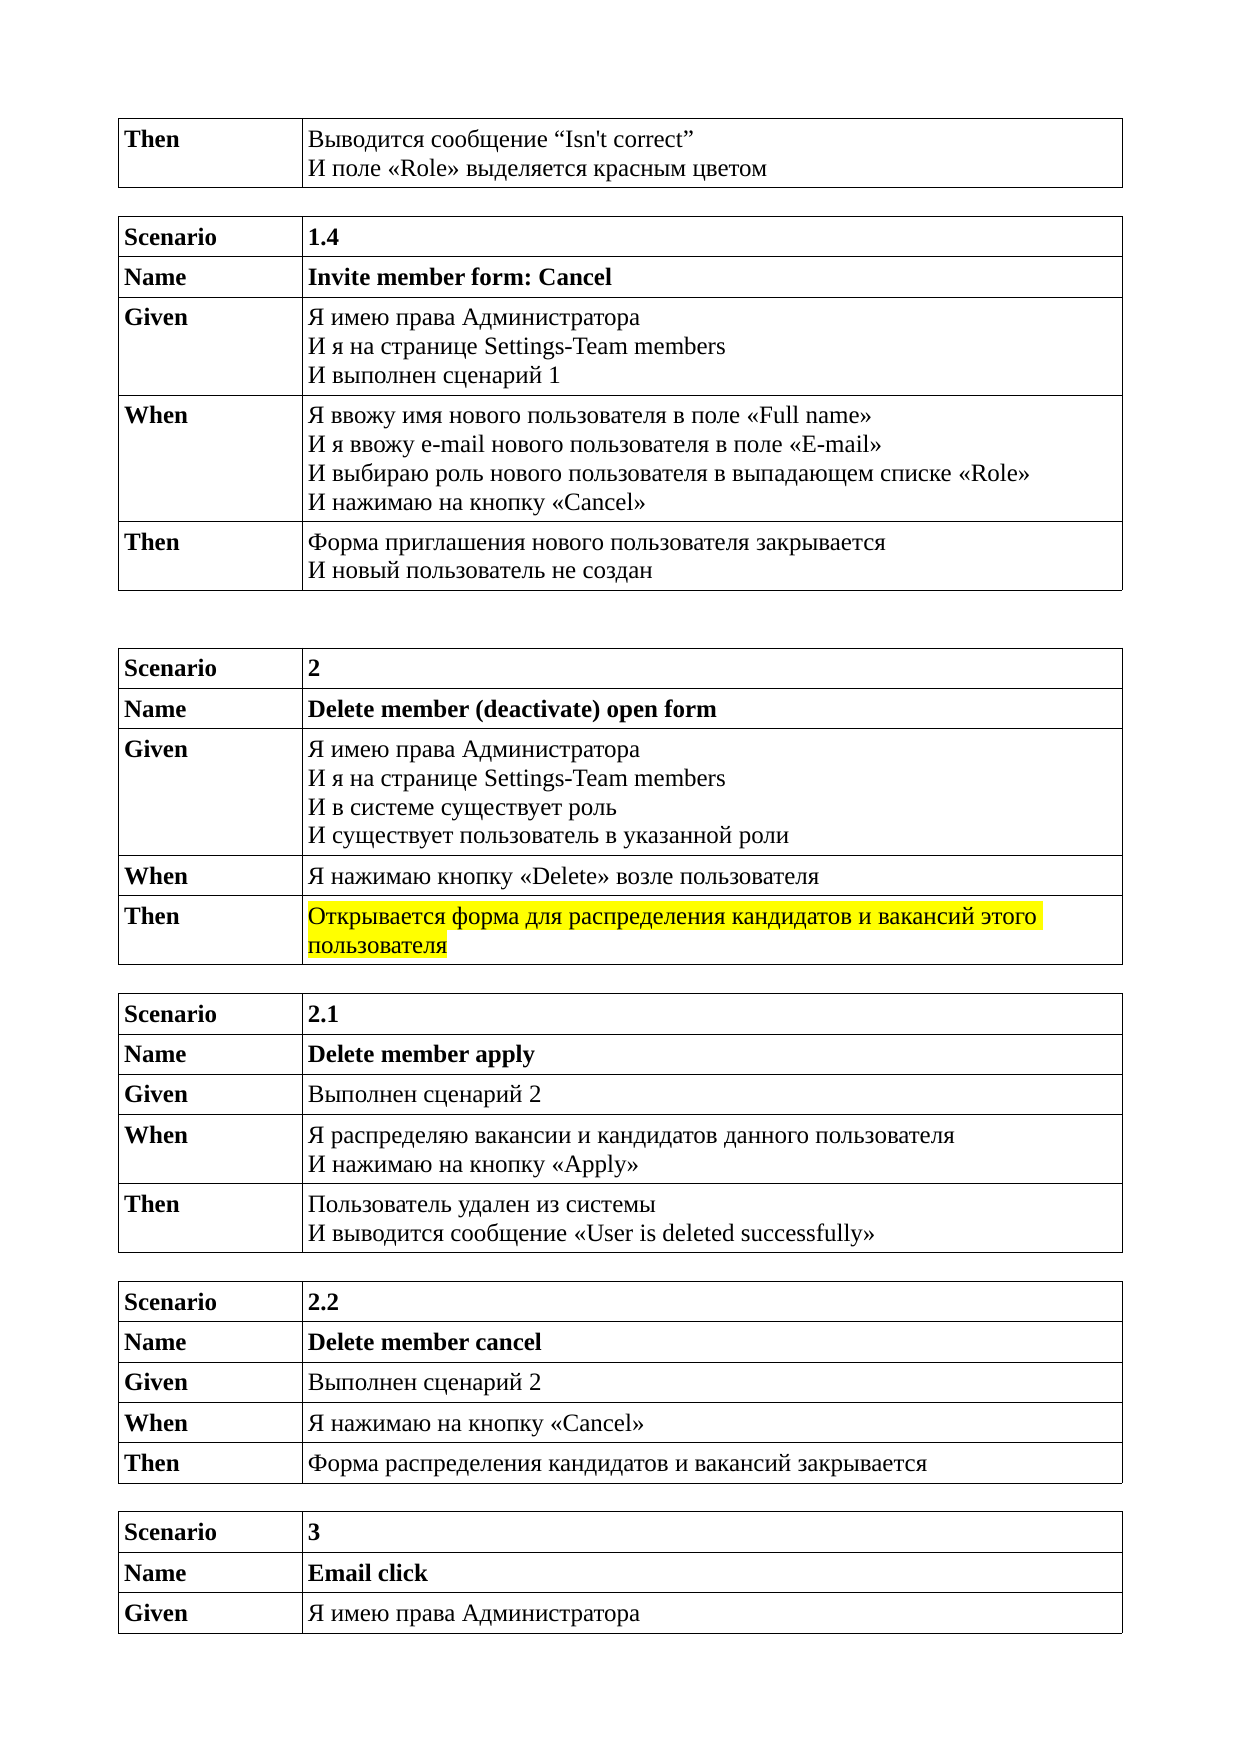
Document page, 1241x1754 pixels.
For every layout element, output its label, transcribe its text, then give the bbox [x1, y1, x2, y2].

table_cell Name [119, 689, 302, 728]
table_cell Выводится сообщение “Isn't correct” И поле «Role» выделяется красным цветом [303, 119, 1122, 187]
table_cell Then [119, 896, 302, 964]
table_cell Delete member apply [303, 1035, 1122, 1074]
table_cell Выполнен сценарий 2 [303, 1075, 1122, 1114]
table_cell Я распределяю вакансии и кандидатов данного пользователя И нажимаю на кнопку «Apply» [303, 1115, 1122, 1183]
table_cell Delete member cancel [303, 1322, 1122, 1362]
table_cell Форма распределения кандидатов и вакансий закрывается [303, 1443, 1122, 1483]
table_cell Then [119, 119, 302, 187]
table_cell Я имею права Администратора [303, 1593, 1122, 1632]
table_cell Открывается форма для распределения кандидатов и вакансий этого пользователя [303, 896, 1122, 964]
table_header Scenario [119, 1282, 302, 1321]
table_cell When [119, 856, 302, 895]
table_cell When [119, 1403, 302, 1442]
table_cell Я имею права Администратора И я на странице Settings-Team members И в системе существует роль И существует пользователь в указанной роли [303, 729, 1122, 855]
table_header 1.4 [303, 217, 1122, 256]
table_cell Я имею права Администратора И я на странице Settings-Team members И выполнен сценарий 1 [303, 298, 1122, 394]
table_cell Given [119, 729, 302, 855]
table_header 2 [303, 649, 1122, 688]
table_cell Delete member (deactivate) open form [303, 689, 1122, 728]
table_cell Given [119, 1593, 302, 1632]
table_cell Форма приглашения нового пользователя закрывается И новый пользователь не создан [303, 522, 1122, 590]
table_header Scenario [119, 217, 302, 256]
table_cell Name [119, 1322, 302, 1362]
table_cell Email click [303, 1553, 1122, 1592]
table_cell Выполнен сценарий 2 [303, 1363, 1122, 1402]
table_cell Name [119, 257, 302, 297]
table_cell Я нажимаю кнопку «Delete» возле пользователя [303, 856, 1122, 895]
table_cell Name [119, 1035, 302, 1074]
table_header 2.2 [303, 1282, 1122, 1321]
table_header Scenario [119, 994, 302, 1033]
table_cell Я ввожу имя нового пользователя в поле «Full name» И я ввожу e-mail нового пользователя в поле «E-mail» И выбираю роль нового пользователя в выпадающем списке «Role» И нажимаю на кнопку «Cancel» [303, 396, 1122, 521]
table_cell Then [119, 1184, 302, 1252]
table_cell Invite member form: Cancel [303, 257, 1122, 297]
table_cell When [119, 1115, 302, 1183]
table_header Scenario [119, 649, 302, 688]
table_cell Then [119, 522, 302, 590]
table_cell Пользователь удален из системы И выводится сообщение «User is deleted successfully» [303, 1184, 1122, 1252]
table_cell Я нажимаю на кнопку «Cancel» [303, 1403, 1122, 1442]
table_header 3 [303, 1512, 1122, 1552]
table_cell Name [119, 1553, 302, 1592]
table_header Scenario [119, 1512, 302, 1552]
table_cell Given [119, 298, 302, 394]
table_cell Then [119, 1443, 302, 1483]
table_cell When [119, 396, 302, 521]
table_header 2.1 [303, 994, 1122, 1033]
table_cell Given [119, 1075, 302, 1114]
table_cell Given [119, 1363, 302, 1402]
